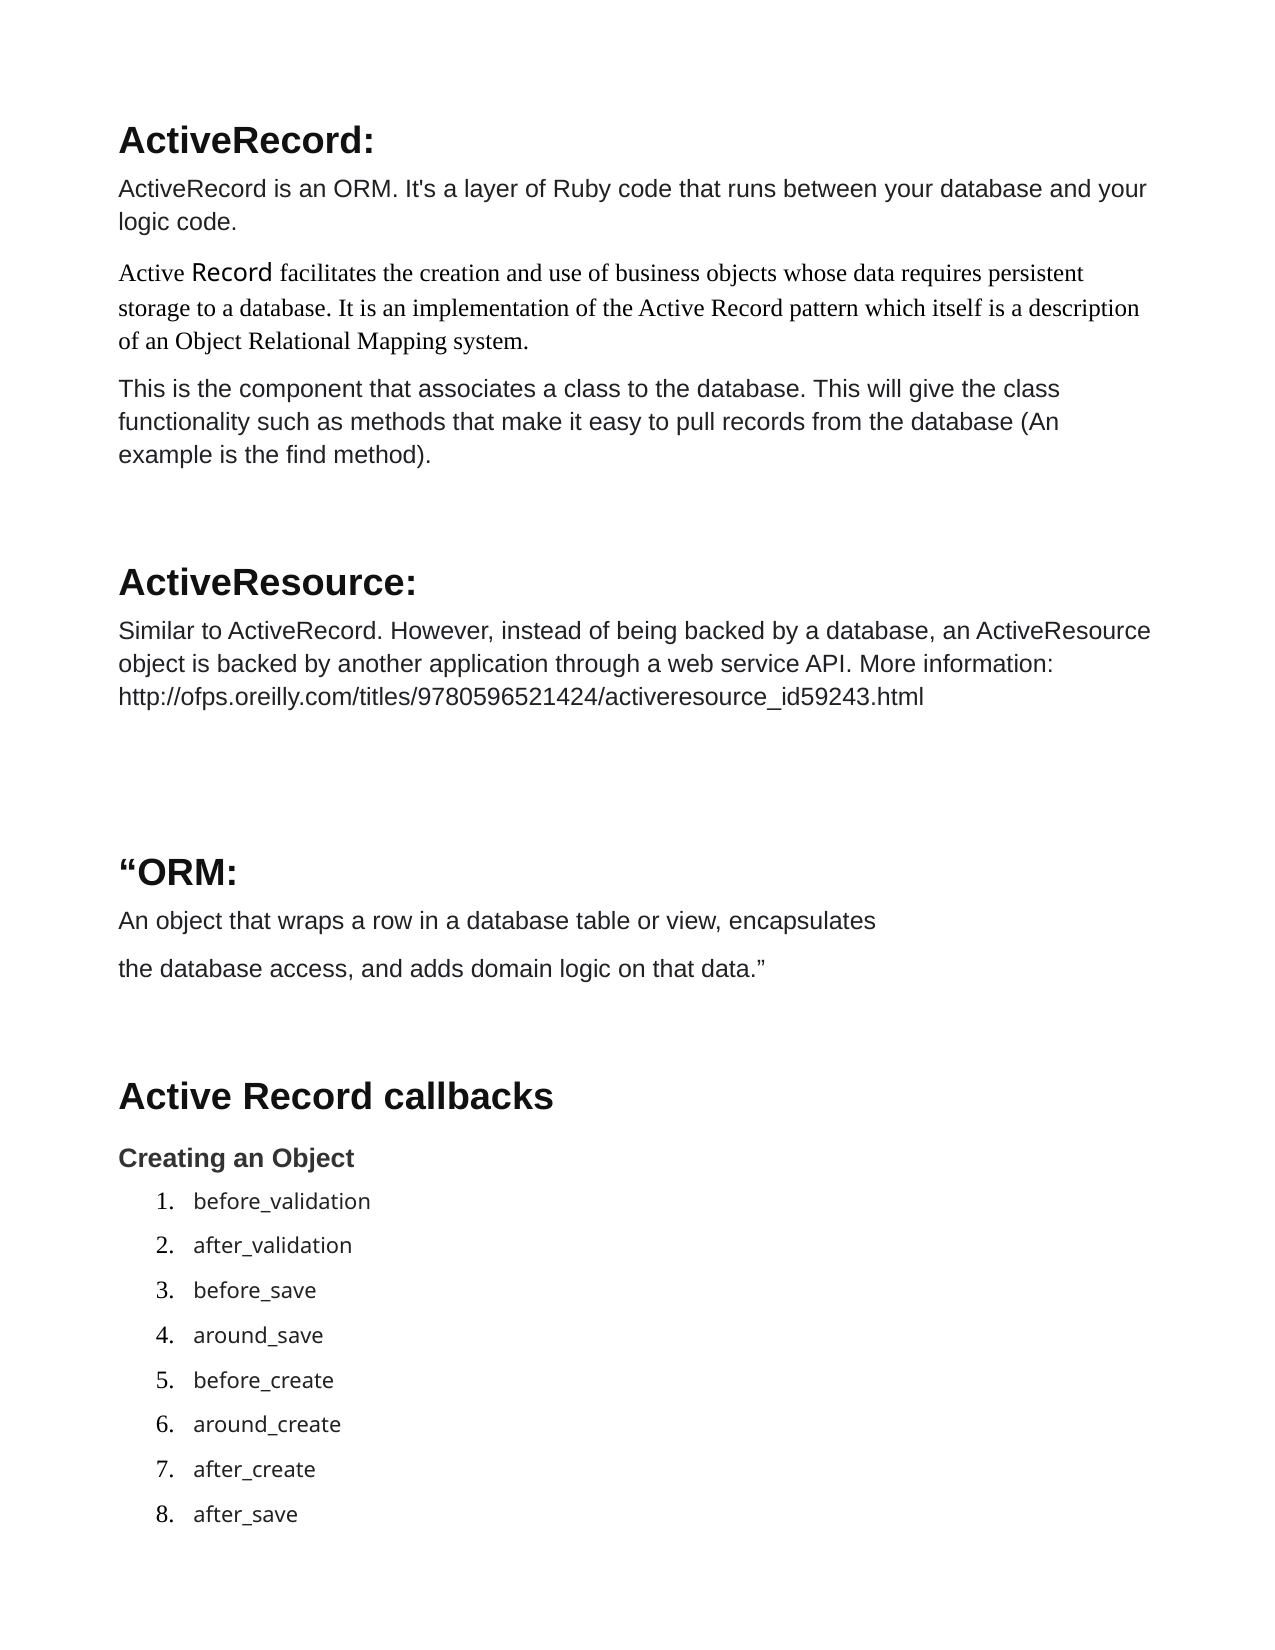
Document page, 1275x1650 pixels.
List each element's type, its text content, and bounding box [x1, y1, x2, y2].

list after_create [156, 1454, 1157, 1484]
subtitle ActiveRecord: [118, 118, 1157, 162]
list after_validation [156, 1231, 1157, 1260]
subtitle “ORM: [118, 850, 1157, 894]
list around_save [156, 1320, 1157, 1350]
list around_create [156, 1409, 1157, 1439]
subtitle ActiveResource: [118, 560, 1157, 604]
text Active Record facilitates the creation and use of business objects whose data requires persistent storage to a database. It is an implementation of the Active Record pattern which itself is a description of an Object Relational Mapping system. [118, 255, 1157, 355]
list before_save [156, 1275, 1157, 1305]
text An object that wraps a row in a database table or view, encapsulates [118, 906, 1157, 935]
list before_validation [156, 1186, 1157, 1216]
list after_save [156, 1499, 1157, 1528]
subtitle Creating an Object [118, 1143, 1157, 1173]
text This is the component that associates a class to the database. This will give the class functionality such as methods that make it easy to pull records from the database (An example is the find method). [118, 374, 1157, 469]
text the database access, and adds domain logic on that data.” [118, 954, 1157, 983]
text ActiveRecord is an ORM. It's a layer of Ruby code that runs between your database and your logic code. [118, 174, 1157, 236]
text Similar to ActiveRecord. However, instead of being backed by a database, an ActiveResource object is backed by another application through a web service API. More information: http://ofps.oreilly.com/titles/9780596521424/activeresource_id59243.html [118, 616, 1157, 711]
list before_create [156, 1364, 1157, 1394]
subtitle Active Record callbacks [118, 1074, 1157, 1118]
